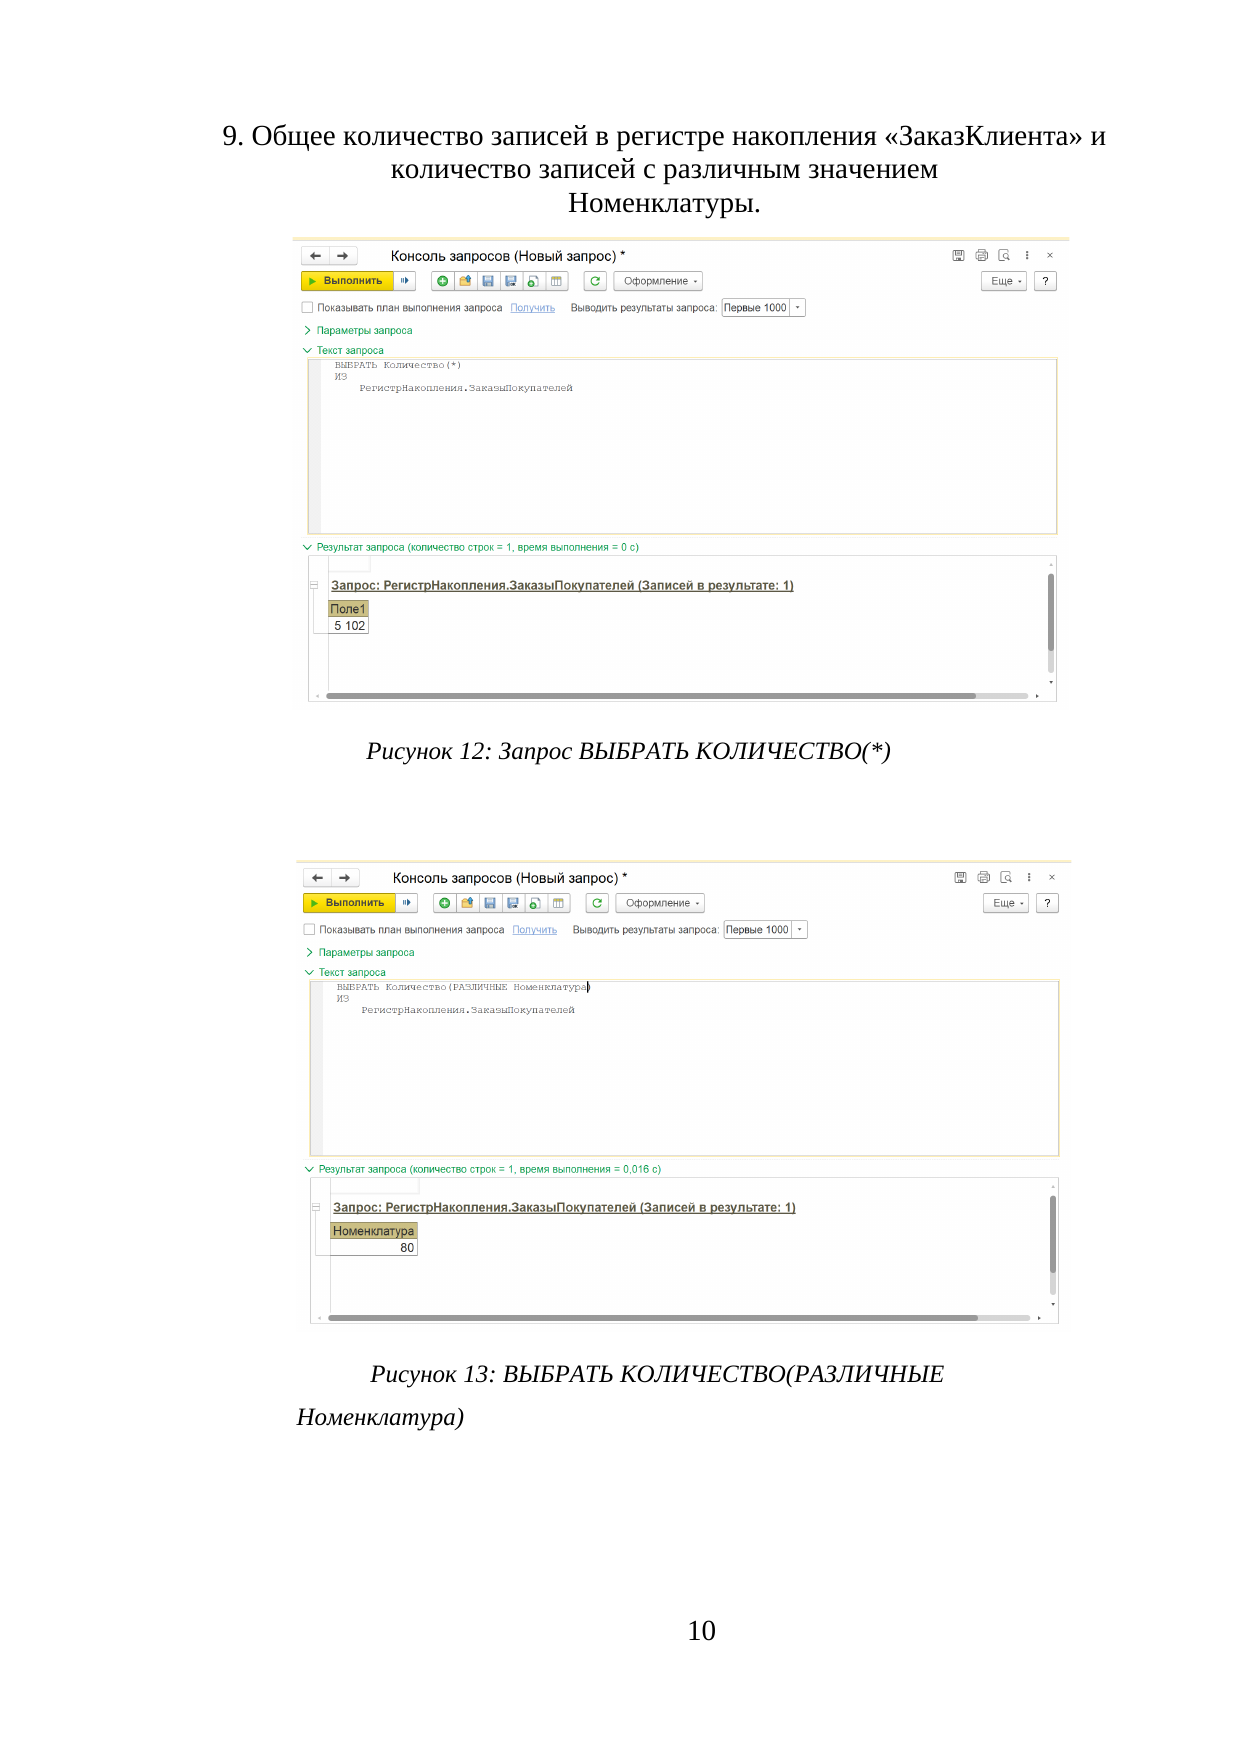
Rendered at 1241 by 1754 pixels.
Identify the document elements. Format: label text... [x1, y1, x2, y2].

text Рисунок 13: ВЫБРАТЬ КОЛИЧЕСТВО(РАЗЛИЧНЫЕ Номенклатура) [296, 1332, 1071, 1431]
picture [296, 860, 1072, 1332]
text 9. Общее количество записей в регистре накопления «ЗаказКлиента» и количество записей с различным значением Номенклатуры. [177, 118, 1152, 219]
picture [292, 237, 1070, 710]
text Рисунок 12: Запрос ВЫБРАТЬ КОЛИЧЕСТВО(*) [292, 710, 1069, 765]
